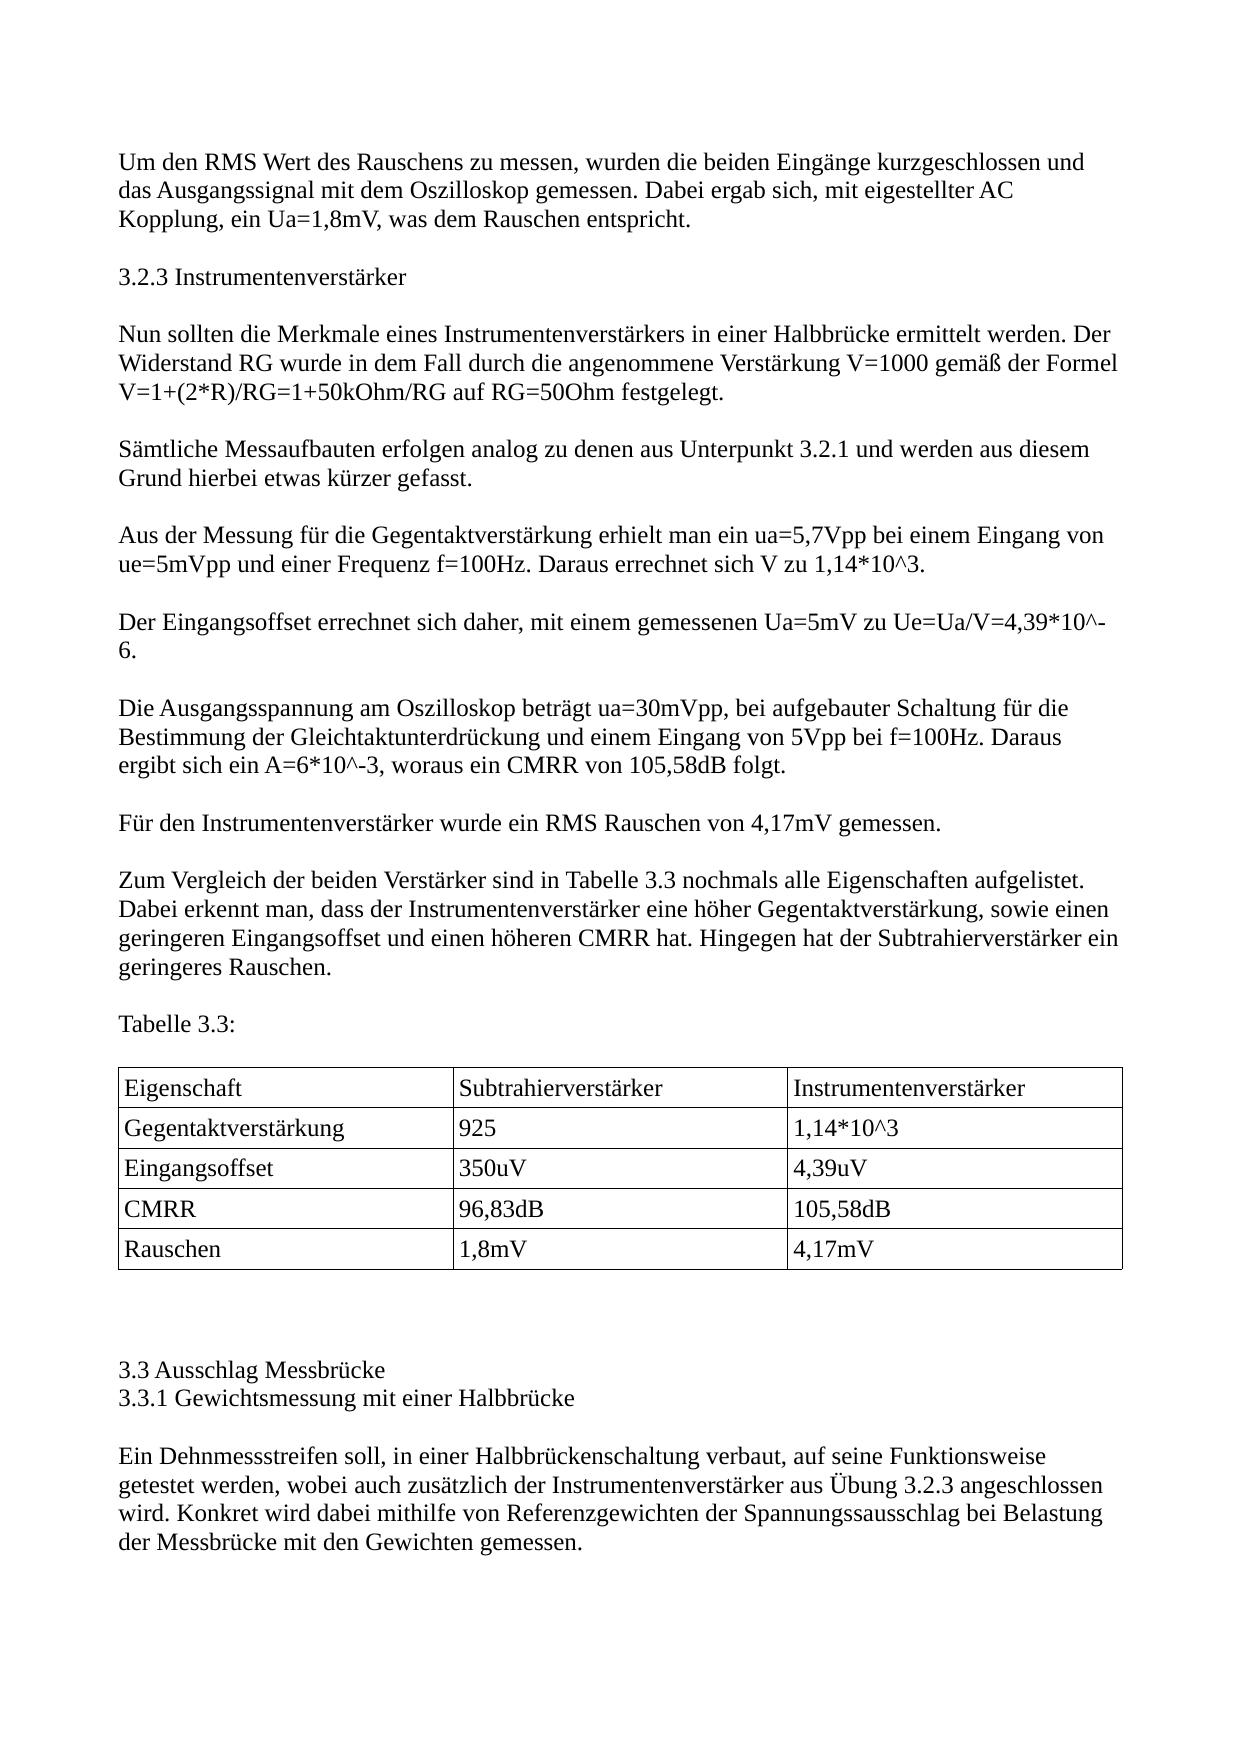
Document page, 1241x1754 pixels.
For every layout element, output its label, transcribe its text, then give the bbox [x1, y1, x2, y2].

text Aus der Messung für die Gegentaktverstärkung erhielt man ein ua=5,7Vpp bei einem Eingang von ue=5mVpp und einer Frequenz f=100Hz. Daraus errechnet sich V zu 1,14*10^3. [118, 521, 1122, 578]
table_cell 1,14*10^3 [788, 1108, 1122, 1147]
text 3.3.1 Gewichtsmessung mit einer Halbbrücke [118, 1383, 1122, 1412]
table_cell 96,83dB [454, 1189, 787, 1228]
text 3.3 Ausschlag Messbrücke [118, 1355, 1122, 1383]
table_cell Eingangsoffset [119, 1149, 453, 1188]
table_header Eigenschaft [119, 1068, 453, 1107]
text Zum Vergleich der beiden Verstärker sind in Tabelle 3.3 nochmals alle Eigenschaften aufgelistet. Dabei erkennt man, dass der Instrumentenverstärker eine höher Gegentaktverstärkung, sowie einen geringeren Eingangsoffset und einen höheren CMRR hat. Hingegen hat der Subtrahierverstärker ein geringeres Rauschen. [118, 866, 1122, 981]
text Ein Dehnmessstreifen soll, in einer Halbbrückenschaltung verbaut, auf seine Funktionsweise getestet werden, wobei auch zusätzlich der Instrumentenverstärker aus Übung 3.2.3 angeschlossen wird. Konkret wird dabei mithilfe von Referenzgewichten der Spannungssausschlag bei Belastung der Messbrücke mit den Gewichten gemessen. [118, 1441, 1122, 1556]
table_cell 105,58dB [788, 1189, 1122, 1228]
table_cell 4,17mV [788, 1229, 1122, 1268]
text Der Eingangsoffset errechnet sich daher, mit einem gemessenen Ua=5mV zu Ue=Ua/V=4,39*10^-6. [118, 607, 1122, 664]
table_cell 4,39uV [788, 1149, 1122, 1188]
text Die Ausgangsspannung am Oszilloskop beträgt ua=30mVpp, bei aufgebauter Schaltung für die Bestimmung der Gleichtaktunterdrückung und einem Eingang von 5Vpp bei f=100Hz. Daraus ergibt sich ein A=6*10^-3, woraus ein CMRR von 105,58dB folgt. [118, 693, 1122, 779]
text Nun sollten die Merkmale eines Instrumentenverstärkers in einer Halbbrücke ermittelt werden. Der Widerstand RG wurde in dem Fall durch die angenommene Verstärkung V=1000 gemäß der Formel V=1+(2*R)/RG=1+50kOhm/RG auf RG=50Ohm festgelegt. [118, 319, 1122, 406]
table_cell 925 [454, 1108, 787, 1147]
text Tabelle 3.3: [118, 1009, 1122, 1038]
text Sämtliche Messaufbauten erfolgen analog zu denen aus Unterpunkt 3.2.1 und werden aus diesem Grund hierbei etwas kürzer gefasst. [118, 434, 1122, 492]
text 3.2.3 Instrumentenverstärker [118, 262, 1122, 291]
text Für den Instrumentenverstärker wurde ein RMS Rauschen von 4,17mV gemessen. [118, 808, 1122, 837]
table_cell Rauschen [119, 1229, 453, 1268]
table_header Instrumentenverstärker [788, 1068, 1122, 1107]
table_cell Gegentaktverstärkung [119, 1108, 453, 1147]
text Um den RMS Wert des Rauschens zu messen, wurden die beiden Eingänge kurzgeschlossen und das Ausgangssignal mit dem Oszilloskop gemessen. Dabei ergab sich, mit eigestellter AC Kopplung, ein Ua=1,8mV, was dem Rauschen entspricht. [118, 147, 1122, 233]
table_cell CMRR [119, 1189, 453, 1228]
table_cell 350uV [454, 1149, 787, 1188]
table_header Subtrahierverstärker [454, 1068, 787, 1107]
table_cell 1,8mV [454, 1229, 787, 1268]
